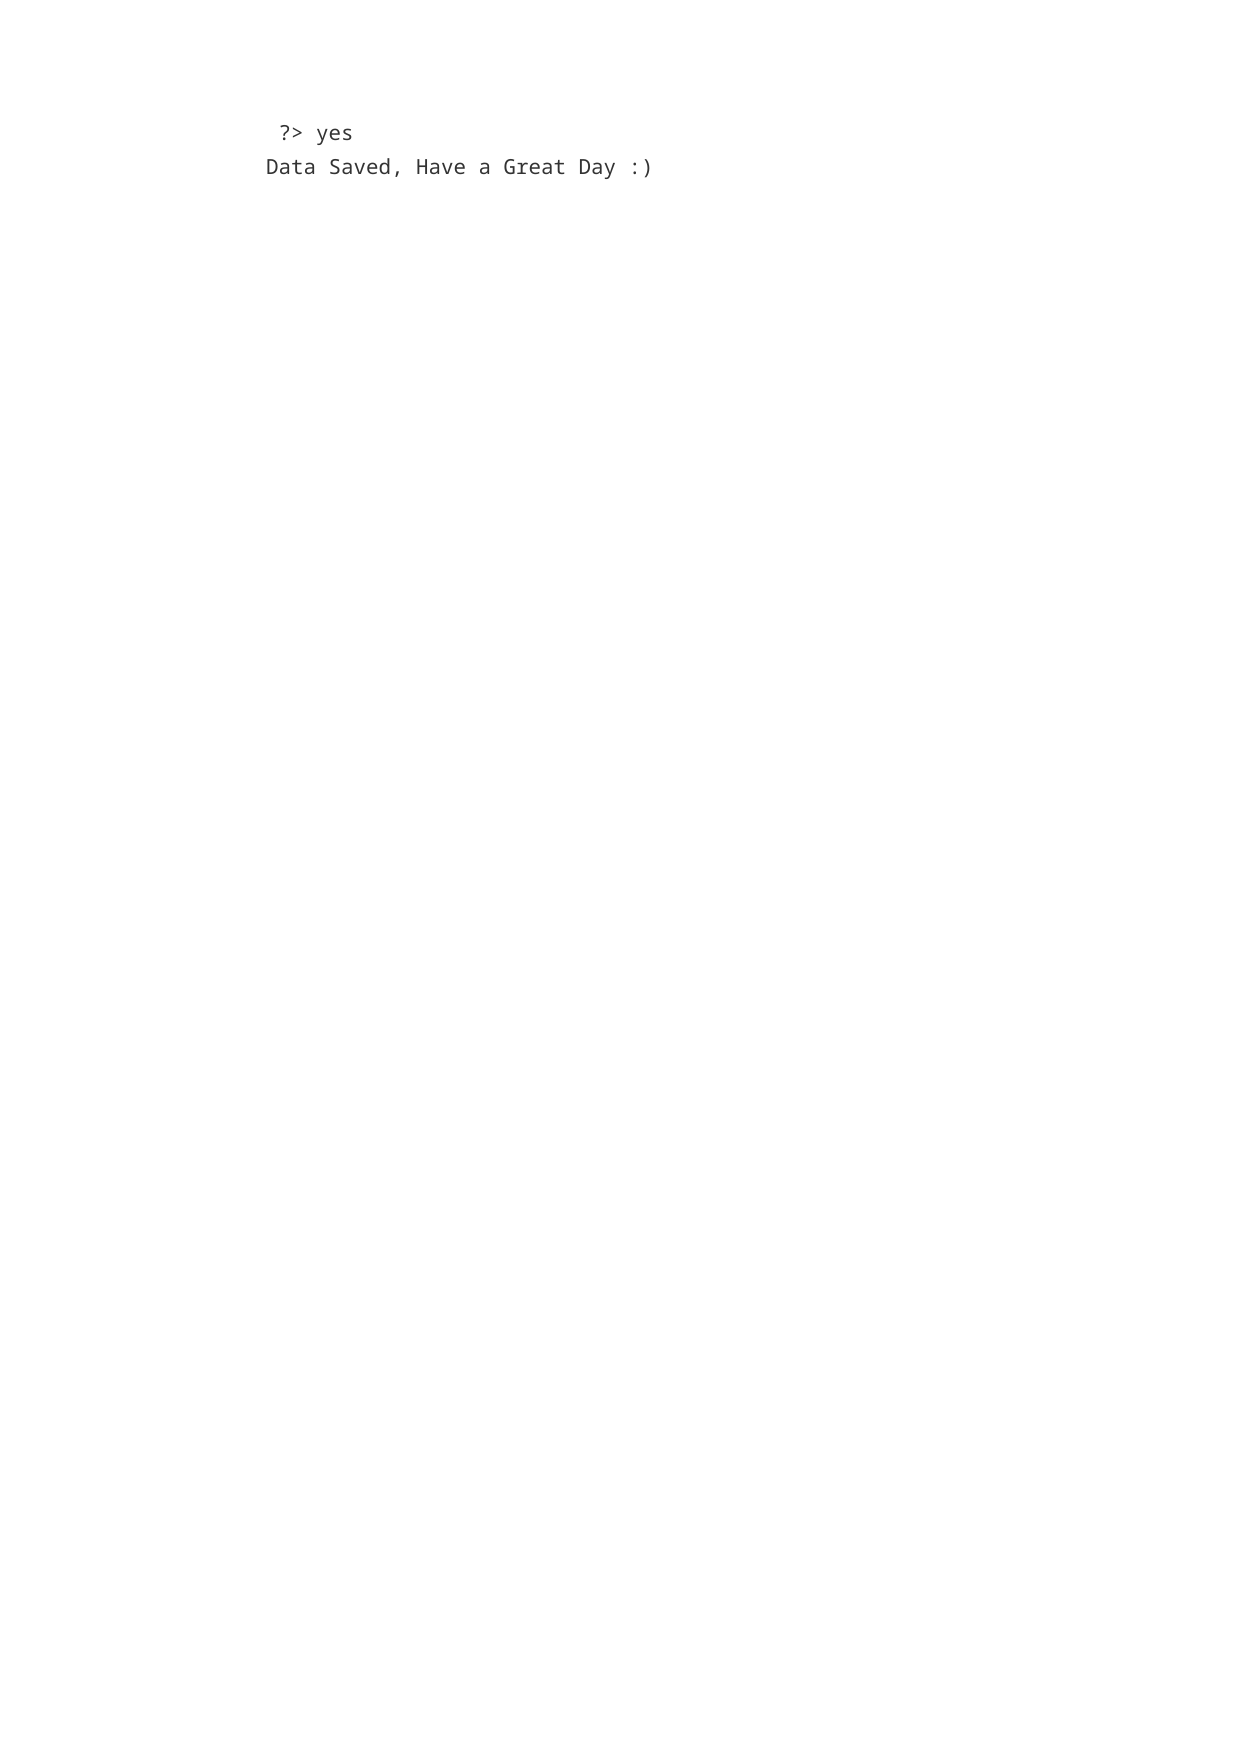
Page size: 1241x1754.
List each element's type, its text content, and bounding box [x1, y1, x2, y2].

text Data Saved, Have a Great Day :) [266, 152, 1122, 181]
text ?> yes [266, 118, 1122, 147]
